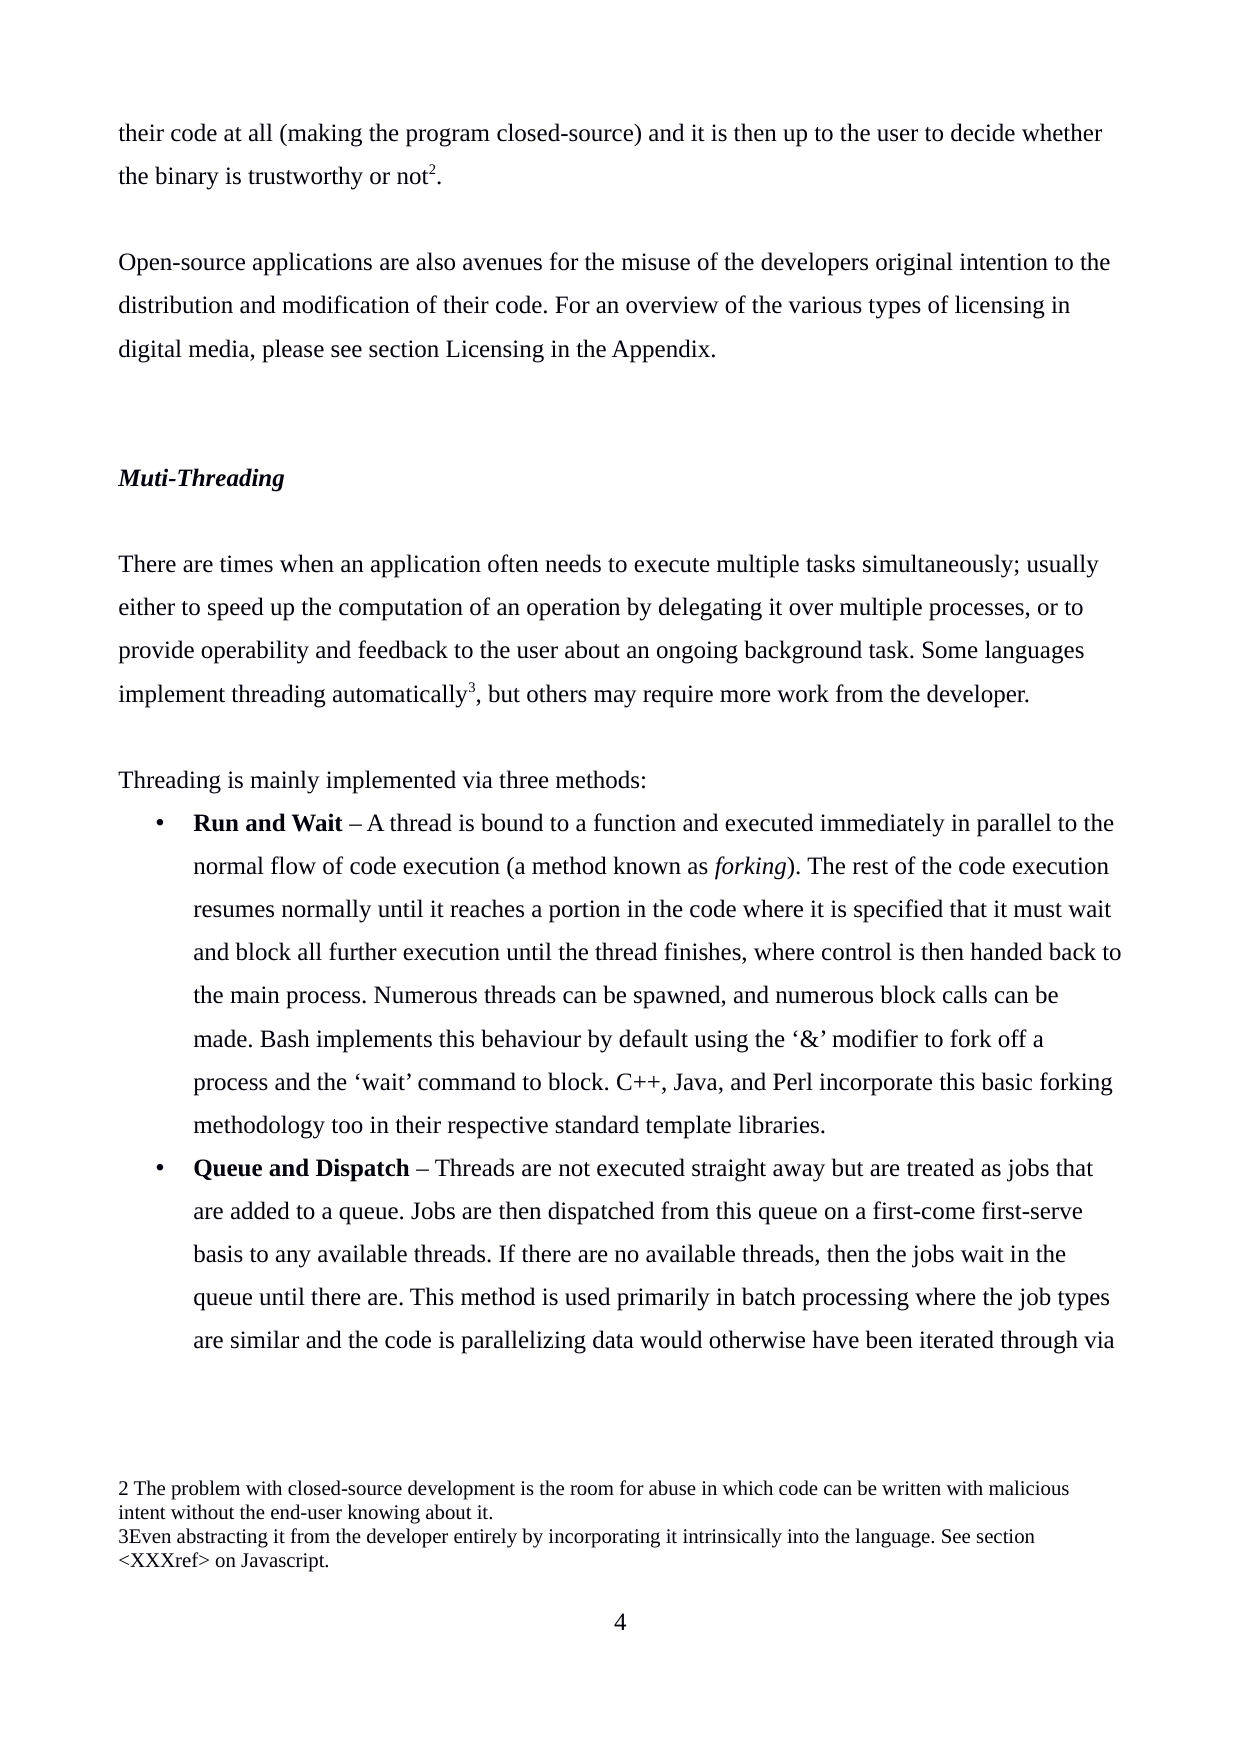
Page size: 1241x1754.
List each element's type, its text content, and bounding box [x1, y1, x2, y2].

list Run and Wait – A thread is bound to a function and executed immediately in parallel to the normal flow of code execution (a method known as forking). The rest of the code execution resumes normally until it reaches a portion in the code where it is specified that it must wait and block all further execution until the thread finishes, where control is then handed back to the main process. Numerous threads can be spawned, and numerous block calls can be made. Bash implements this behaviour by default using the ‘&’ modifier to fork off a process and the ‘wait’ command to block. C++, Java, and Perl incorporate this basic forking methodology too in their respective standard template libraries. [156, 808, 1122, 1139]
subtitle Muti-Threading [118, 463, 1122, 492]
text There are times when an application often needs to execute multiple tasks simultaneously; usually either to speed up the computation of an operation by delegating it over multiple processes, or to provide operability and feedback to the user about an ongoing background task. Some languages implement threading automatically, but others may require more work from the developer. [118, 549, 1122, 707]
text Even abstracting it from the developer entirely by incorporating it intrinsically into the language. See section <XXXref> on Javascript. [118, 1524, 1122, 1572]
text Open-source applications are also avenues for the misuse of the developers original intention to the distribution and modification of their code. For an overview of the various types of licensing in digital media, please see section Licensing in the Appendix. [118, 247, 1122, 362]
text their code at all (making the program closed-source) and it is then up to the user to decide whether the binary is trustworthy or not. [118, 118, 1122, 190]
text Threading is mainly implemented via three methods: [118, 765, 1122, 794]
list Queue and Dispatch – Threads are not executed straight away but are treated as jobs that are added to a queue. Jobs are then dispatched from this queue on a first-come first-serve basis to any available threads. If there are no available threads, then the jobs wait in the queue until there are. This method is used primarily in batch processing where the job types are similar and the code is parallelizing data would otherwise have been iterated through via [156, 1153, 1122, 1354]
text The problem with closed-source development is the room for abuse in which code can be written with malicious intent without the end-user knowing about it. [118, 1476, 1122, 1524]
